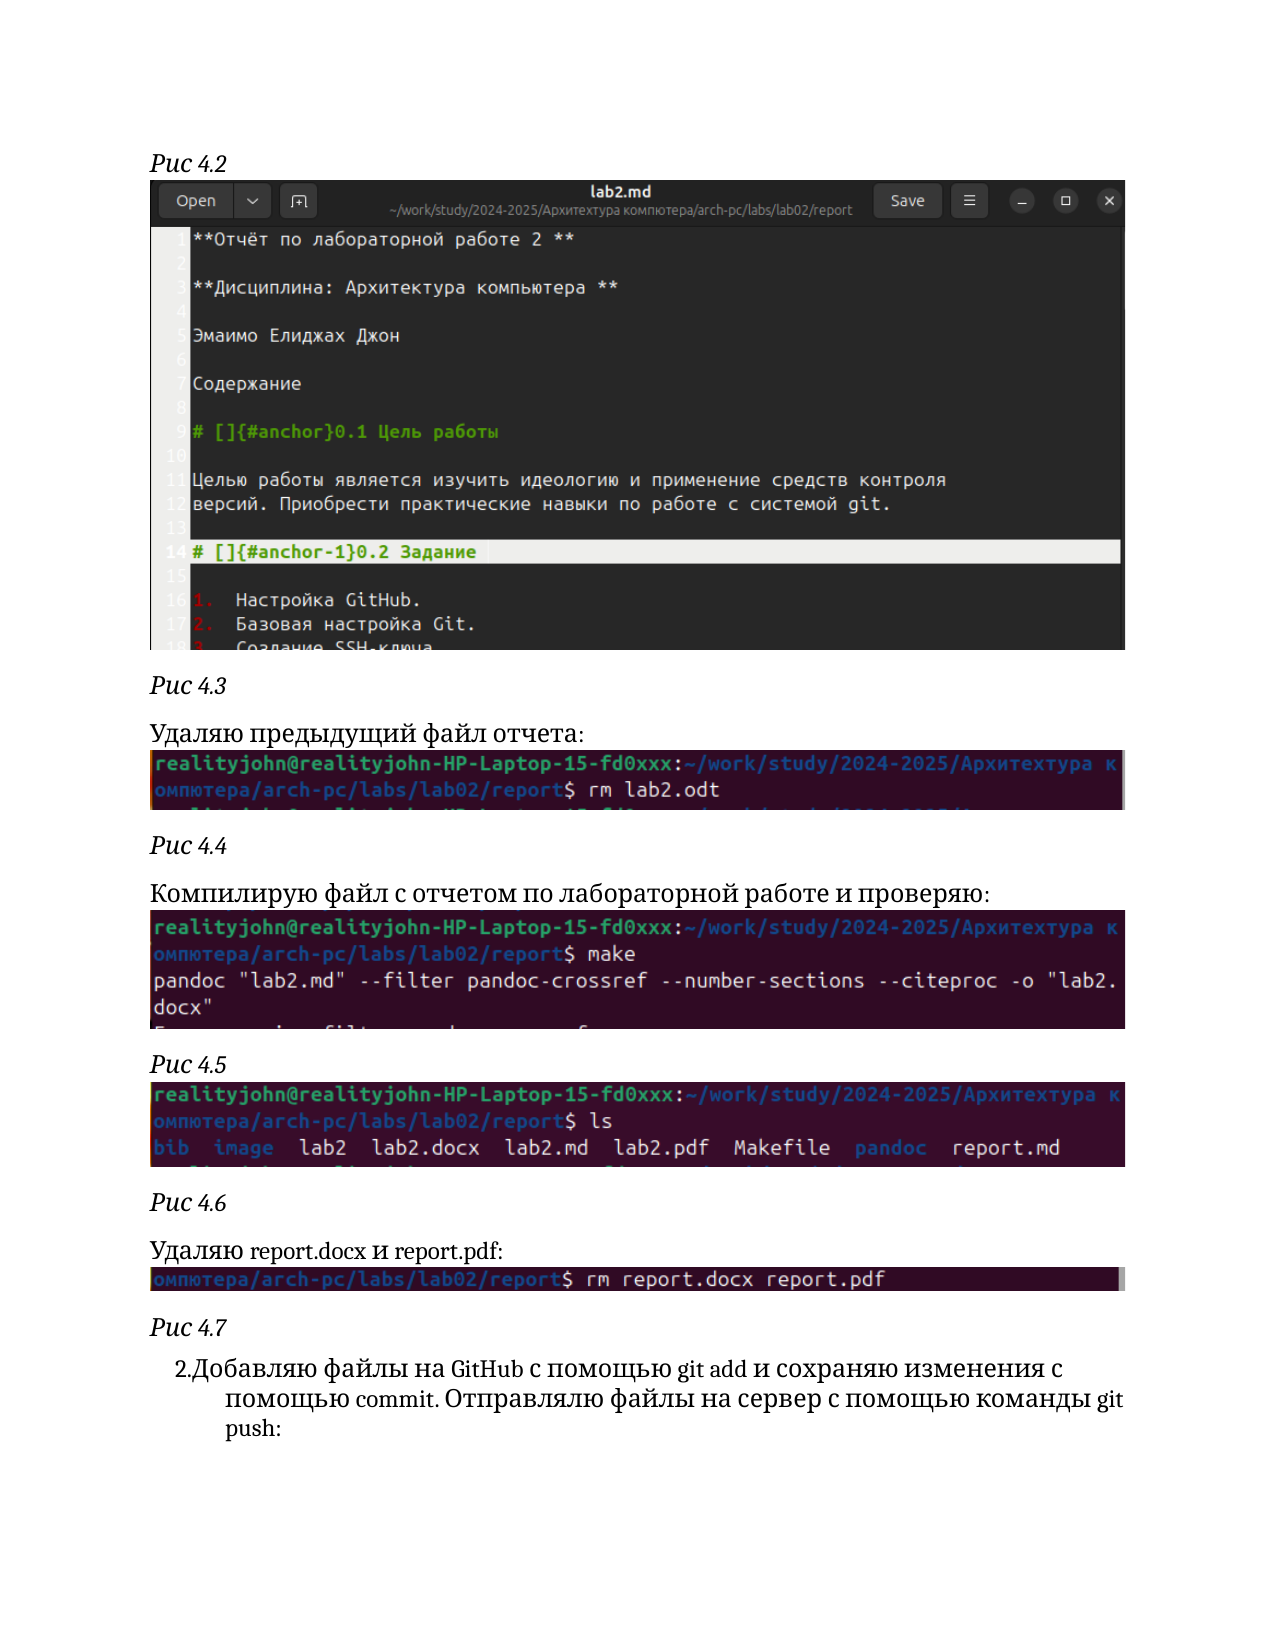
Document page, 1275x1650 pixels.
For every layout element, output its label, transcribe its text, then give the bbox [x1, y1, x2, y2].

text 2.Добавляю файлы на GitHub с помощью git add и сохраняю изменения с помощью commit. Отправлялю файлы на сервер с помощью команды git push: [175, 1354, 1124, 1443]
text Удаляю report.docx и report.pdf: [149, 1237, 1124, 1266]
subtitle Рис 4.7 [149, 1313, 1124, 1342]
text Компилирую файл с отчетом по лабораторной работе и проверяю: [149, 880, 1124, 908]
text Удаляю предыдущий файл отчета: [149, 720, 1124, 748]
subtitle Рис 4.3 [149, 672, 1124, 701]
subtitle Рис 4.4 [149, 832, 1124, 861]
subtitle Рис 4.2 [149, 150, 1124, 179]
subtitle Рис 4.5 [149, 1051, 1124, 1080]
subtitle Рис 4.6 [149, 1189, 1124, 1218]
